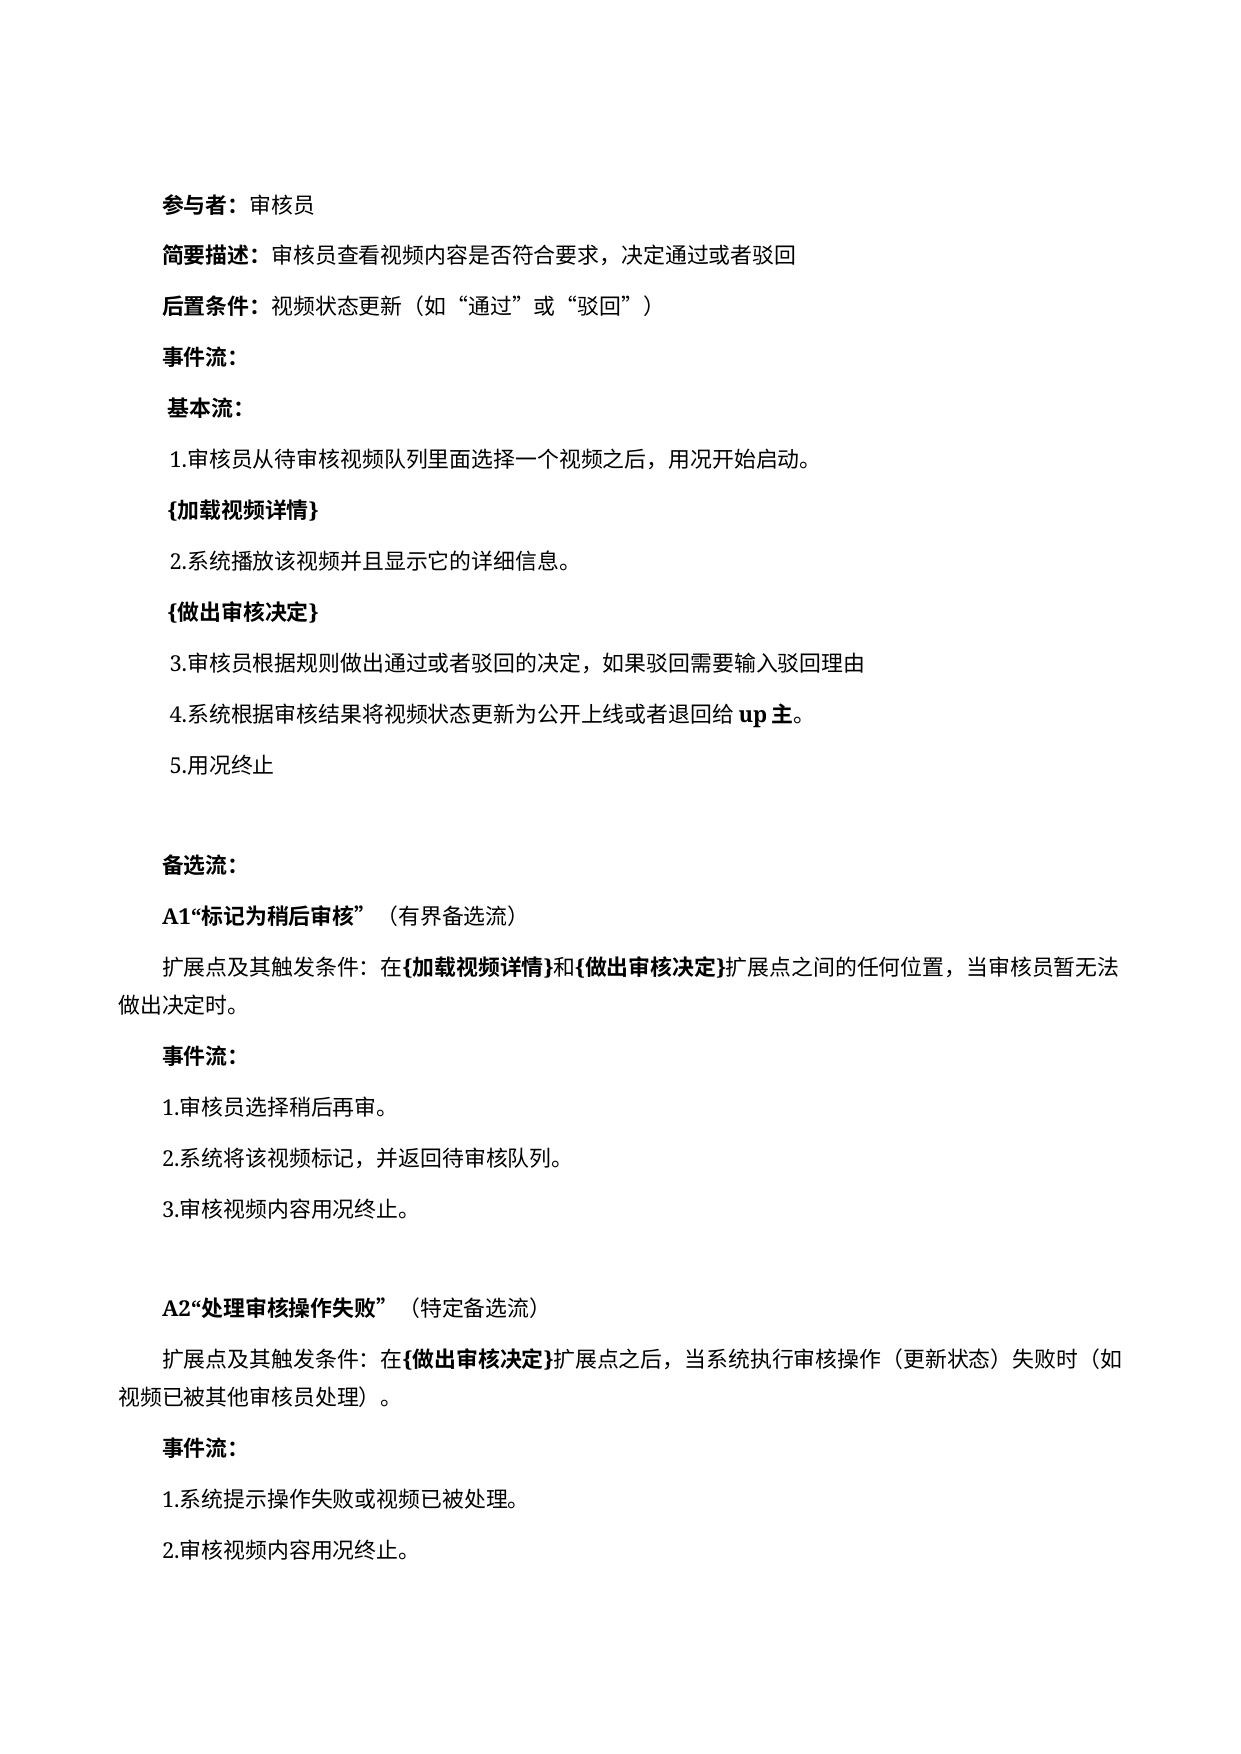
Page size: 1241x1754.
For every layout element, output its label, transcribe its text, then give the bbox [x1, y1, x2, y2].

text 2.审核视频内容用况终止。 [118, 1533, 1122, 1565]
text 1.系统提示操作失败或视频已被处理。 [118, 1482, 1122, 1514]
list 1.审核员从待审核视频队列里面选择一个视频之后，用况开始启动。 [118, 442, 1122, 474]
text 事件流：​​ [118, 1039, 1122, 1070]
list 3.审核员根据规则做出通过或者驳回的决定，如果驳回需要输入驳回理由 [118, 646, 1122, 678]
text 扩展点及其触发条件：在{做出审核决定}扩展点之后，当系统执行审核操作（更新状态）失败时（如视频已被其他审核员处理）。 [118, 1342, 1122, 1412]
text A2“处理审核操作失败”（特定备选流）​​ [118, 1291, 1122, 1323]
text 后置条件：视频状态更新（如“通过”或“驳回”） [118, 289, 1122, 321]
text {做出审核决定} [118, 595, 1122, 627]
text 简要描述：审核员查看视频内容是否符合要求，决定通过或者驳回 [118, 238, 1122, 270]
text 扩展点及其触发条件：在{加载视频详情}和{做出审核决定}扩展点之间的任何位置，当审核员暂无法做出决定时。 [118, 950, 1122, 1019]
text 事件流：​​ [118, 1431, 1122, 1463]
text 备选流​​： [118, 848, 1122, 879]
text 基本流： [118, 391, 1122, 423]
list 4.系统根据审核结果将视频状态更新为公开上线或者退回给up主。 [118, 697, 1122, 729]
text 2.系统将该视频标记，并返回待审核队列。 [118, 1141, 1122, 1172]
text A1“标记为稍后审核”（有界备选流）​​ [118, 899, 1122, 931]
text {加载视频详情} [118, 493, 1122, 525]
list 2.系统播放该视频并且显示它的详细信息。 [118, 544, 1122, 576]
text 3.审核视频内容用况终止。 [118, 1192, 1122, 1223]
text 参与者：审核员 [118, 188, 1122, 219]
list 5.用况终止 [118, 748, 1122, 780]
text 事件流： [118, 340, 1122, 372]
text 1.审核员选择稍后再审。 [118, 1089, 1122, 1121]
